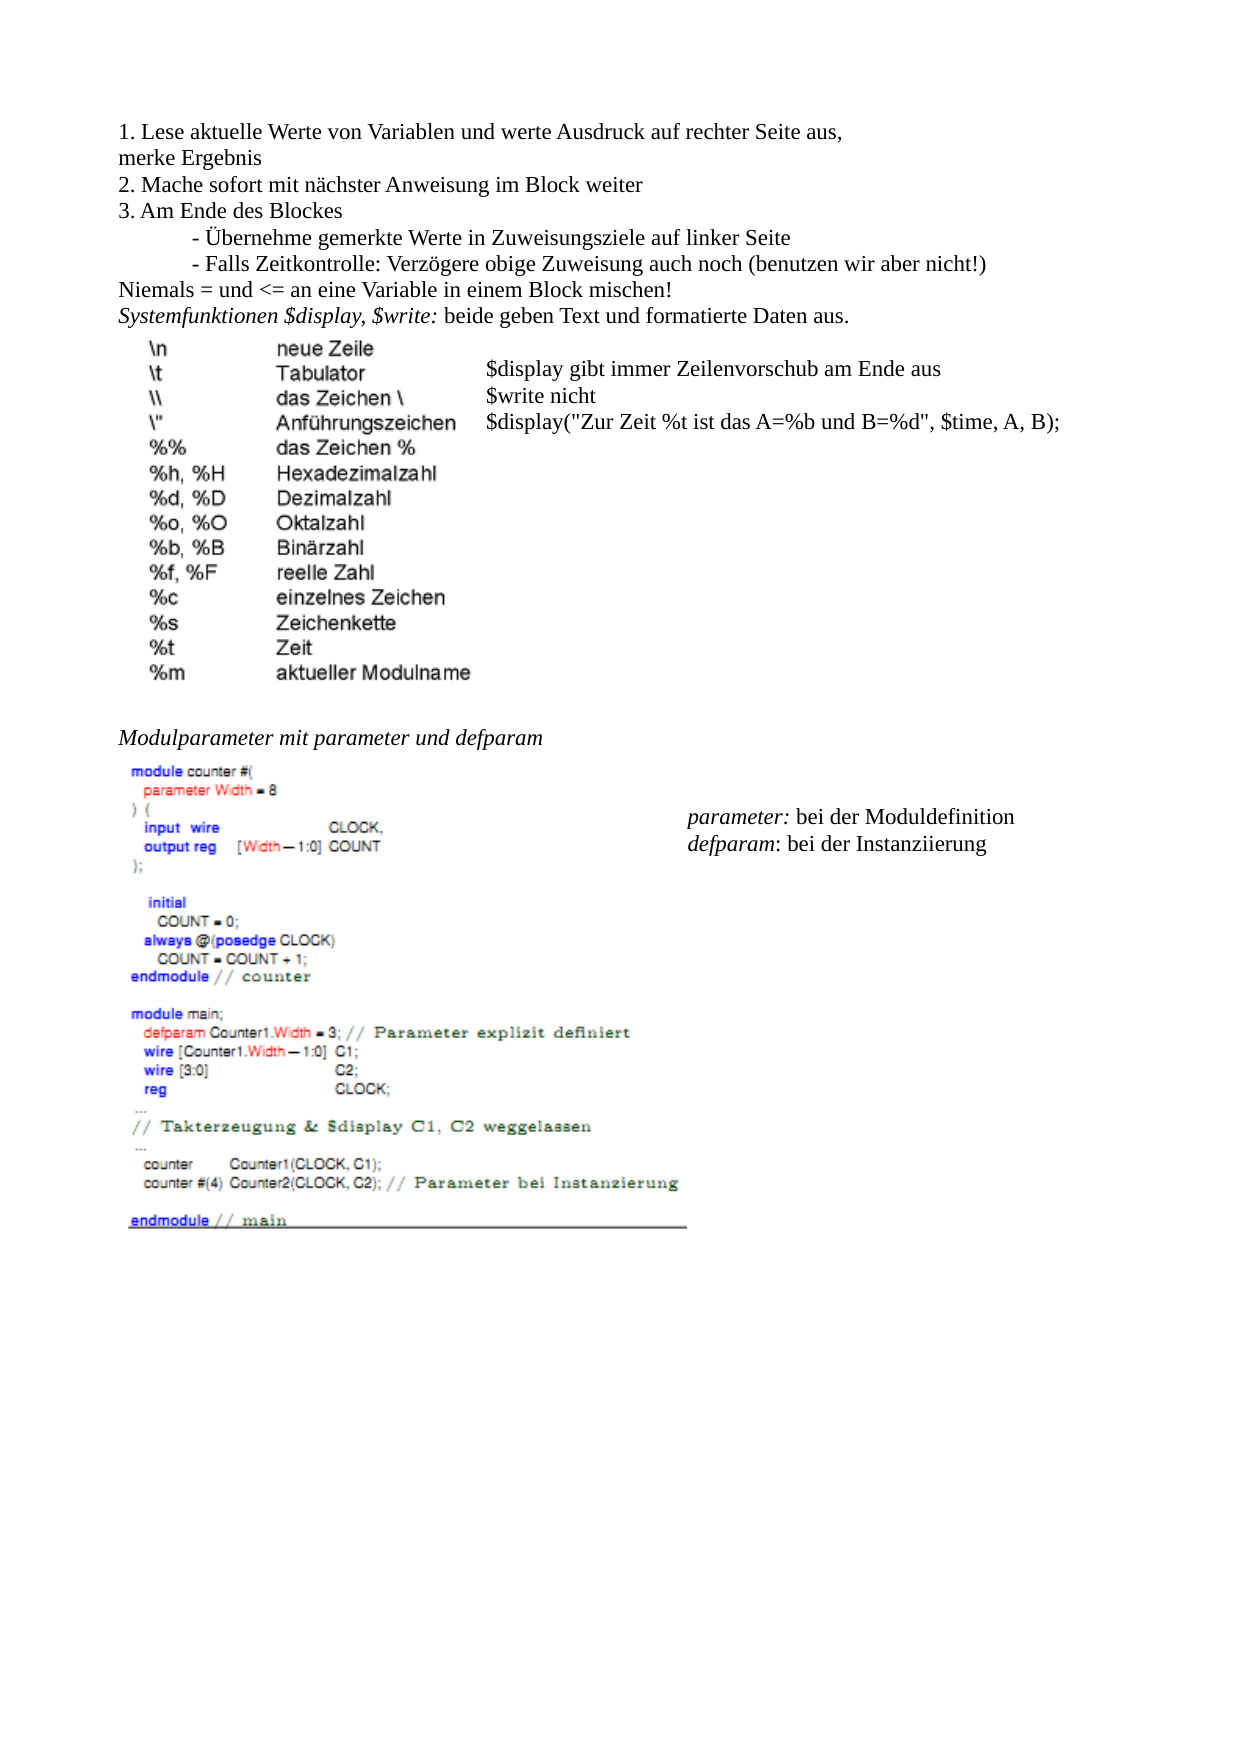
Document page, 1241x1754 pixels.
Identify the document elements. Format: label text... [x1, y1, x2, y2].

text merke Ergebnis [118, 144, 1122, 171]
text 1. Lese aktuelle Werte von Variablen und werte Ausdruck auf rechter Seite aus, [118, 118, 1122, 144]
text - Falls Zeitkontrolle: Verzögere obige Zuweisung auch noch (benutzen wir aber nicht!) [118, 250, 1122, 276]
text $display("Zur Zeit %t ist das A=%b und B=%d", $time, A, B); [479, 408, 1122, 434]
picture [127, 761, 688, 1232]
picture [133, 333, 479, 688]
text Systemfunktionen $display, $write: beide geben Text und formatierte Daten aus. [118, 303, 1122, 329]
text Niemals = und <= an eine Variable in einem Block mischen! [118, 276, 1122, 303]
text 3. Am Ende des Blockes [118, 197, 1122, 223]
text parameter: bei der Moduldefinition [688, 803, 1122, 830]
text $display gibt immer Zeilenvorschub am Ende aus [479, 355, 1122, 382]
text defparam: bei der Instanziierung [688, 830, 1122, 856]
text Modulparameter mit parameter und defparam [118, 724, 1122, 751]
text $write nicht [479, 382, 1122, 408]
text 2. Mache sofort mit nächster Anweisung im Block weiter [118, 171, 1122, 197]
text - Übernehme gemerkte Werte in Zuweisungsziele auf linker Seite [118, 223, 1122, 250]
text [118, 382, 133, 408]
